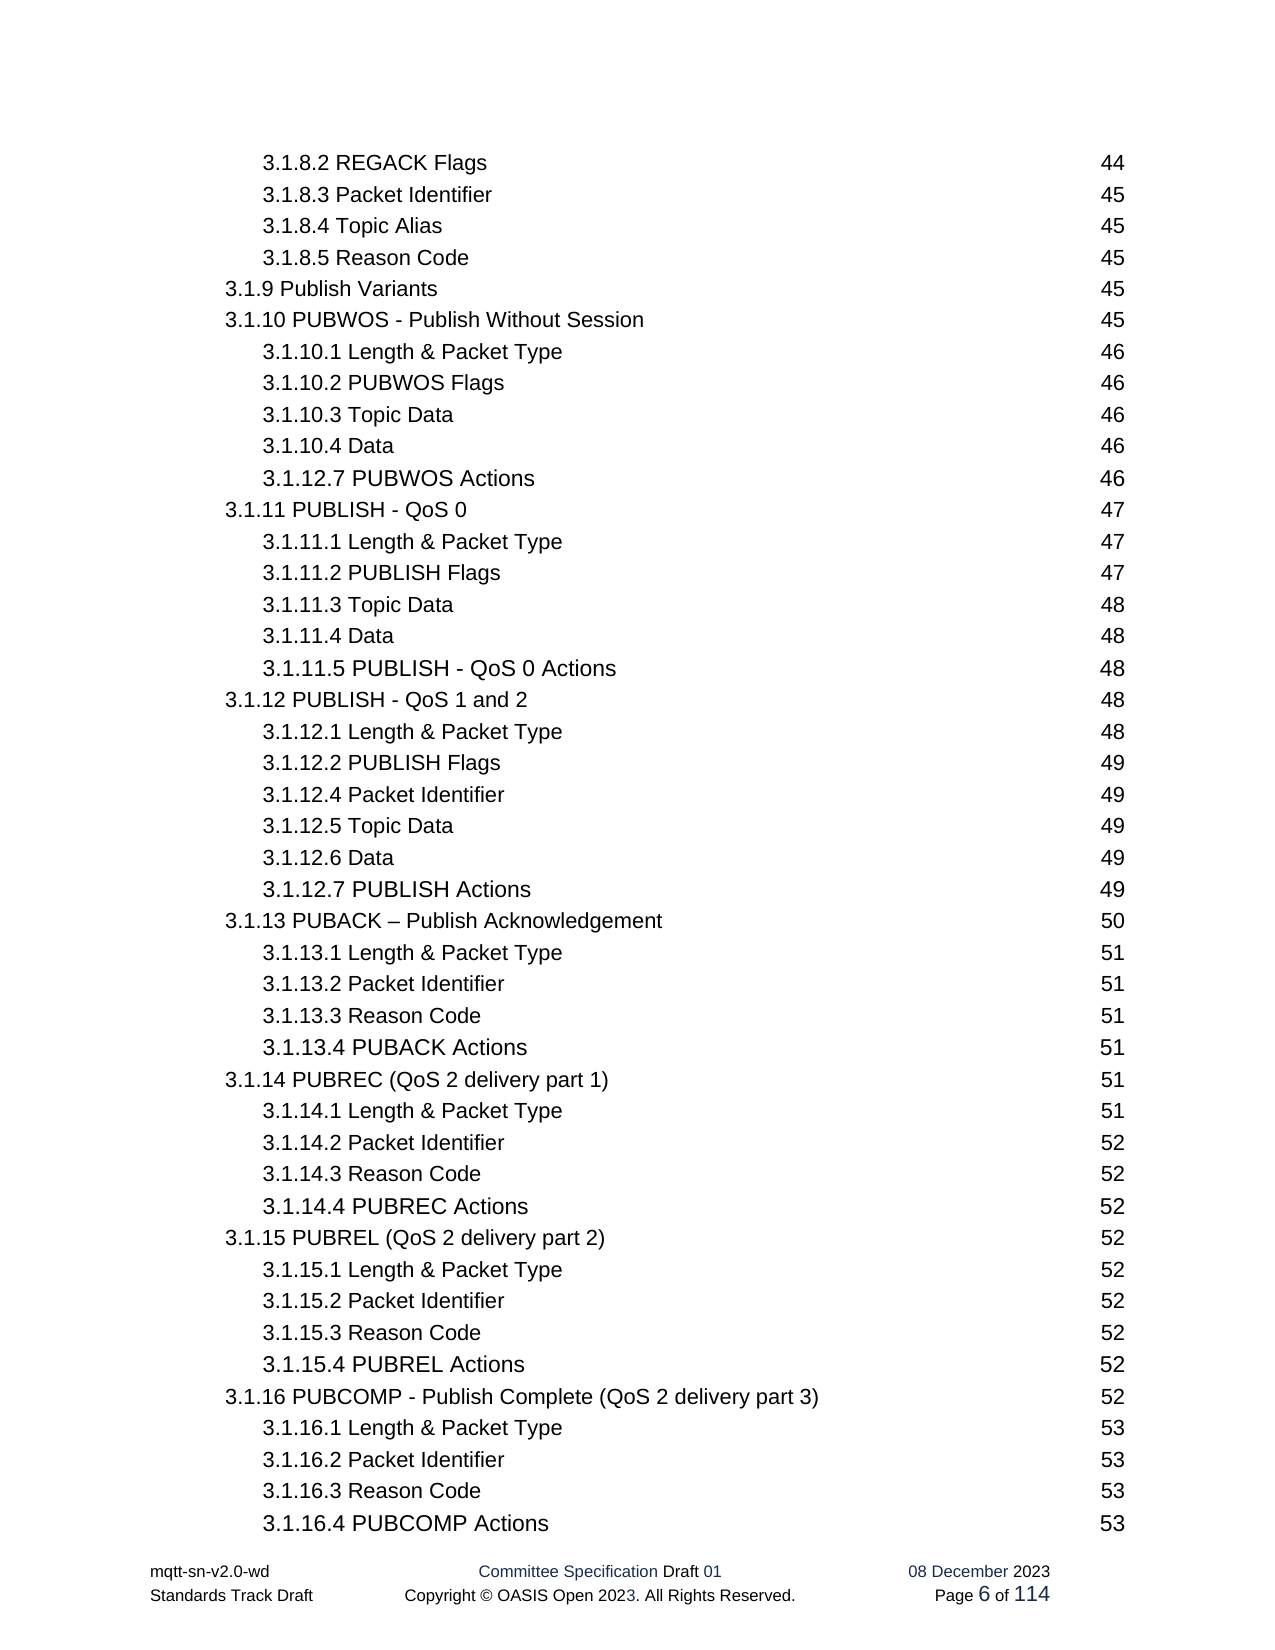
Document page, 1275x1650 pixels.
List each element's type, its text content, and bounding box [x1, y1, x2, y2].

text 3.1.12.2 PUBLISH Flags 49 [262, 750, 1125, 775]
text 3.1.12.7 PUBWOS Actions 46 [262, 464, 1125, 491]
text 3.1.10.4 Data 46 [262, 433, 1125, 458]
text 3.1.15.4 PUBREL Actions 52 [262, 1351, 1125, 1377]
text 3.1.15.2 Packet Identifier 52 [262, 1288, 1125, 1313]
text 3.1.14 PUBREC (QoS 2 delivery part 1) 51 [225, 1067, 1125, 1092]
text 3.1.16 PUBCOMP - Publish Complete (QoS 2 delivery part 3) 52 [225, 1384, 1125, 1409]
text 3.1.10.3 Topic Data 46 [262, 402, 1125, 427]
text 3.1.11.2 PUBLISH Flags 47 [262, 560, 1125, 585]
text 3.1.8.4 Topic Alias 45 [262, 213, 1125, 238]
text 3.1.16.1 Length & Packet Type 53 [262, 1415, 1125, 1440]
text 3.1.8.5 Reason Code 45 [262, 244, 1125, 269]
text 3.1.11.1 Length & Packet Type 47 [262, 529, 1125, 554]
text 3.1.11.4 Data 48 [262, 623, 1125, 648]
text 3.1.13.3 Reason Code 51 [262, 1003, 1125, 1028]
text 3.1.8.3 Packet Identifier 45 [262, 181, 1125, 207]
text 3.1.14.2 Packet Identifier 52 [262, 1130, 1125, 1155]
text 3.1.15.3 Reason Code 52 [262, 1320, 1125, 1345]
text 3.1.14.3 Reason Code 52 [262, 1161, 1125, 1186]
text 3.1.13.2 Packet Identifier 51 [262, 971, 1125, 997]
text 3.1.14.1 Length & Packet Type 51 [262, 1098, 1125, 1123]
text 3.1.12.4 Packet Identifier 49 [262, 781, 1125, 807]
text 3.1.15 PUBREL (QoS 2 delivery part 2) 52 [225, 1225, 1125, 1251]
text 3.1.8.2 REGACK Flags 44 [262, 150, 1125, 175]
text 3.1.13 PUBACK – Publish Acknowledgement 50 [225, 908, 1125, 934]
text 3.1.16.3 Reason Code 53 [262, 1478, 1125, 1503]
text 3.1.11.3 Topic Data 48 [262, 592, 1125, 617]
text 3.1.12.7 PUBLISH Actions 49 [262, 876, 1125, 902]
text 3.1.11 PUBLISH - QoS 0 47 [225, 497, 1125, 522]
text 3.1.14.4 PUBREC Actions 52 [262, 1193, 1125, 1219]
text 3.1.12 PUBLISH - QoS 1 and 2 48 [225, 687, 1125, 712]
text 3.1.15.1 Length & Packet Type 52 [262, 1257, 1125, 1282]
text 3.1.13.4 PUBACK Actions 51 [262, 1034, 1125, 1061]
text 3.1.12.5 Topic Data 49 [262, 813, 1125, 838]
text 3.1.13.1 Length & Packet Type 51 [262, 940, 1125, 965]
text 3.1.16.2 Packet Identifier 53 [262, 1447, 1125, 1472]
text 3.1.11.5 PUBLISH - QoS 0 Actions 48 [262, 654, 1125, 681]
text 3.1.10.1 Length & Packet Type 46 [262, 339, 1125, 364]
text 3.1.9 Publish Variants 45 [225, 276, 1125, 301]
text 3.1.12.1 Length & Packet Type 48 [262, 718, 1125, 744]
text 3.1.10 PUBWOS - Publish Without Session 45 [225, 307, 1125, 332]
text 3.1.16.4 PUBCOMP Actions 53 [262, 1509, 1125, 1536]
text 3.1.12.6 Data 49 [262, 844, 1125, 869]
text 3.1.10.2 PUBWOS Flags 46 [262, 370, 1125, 395]
